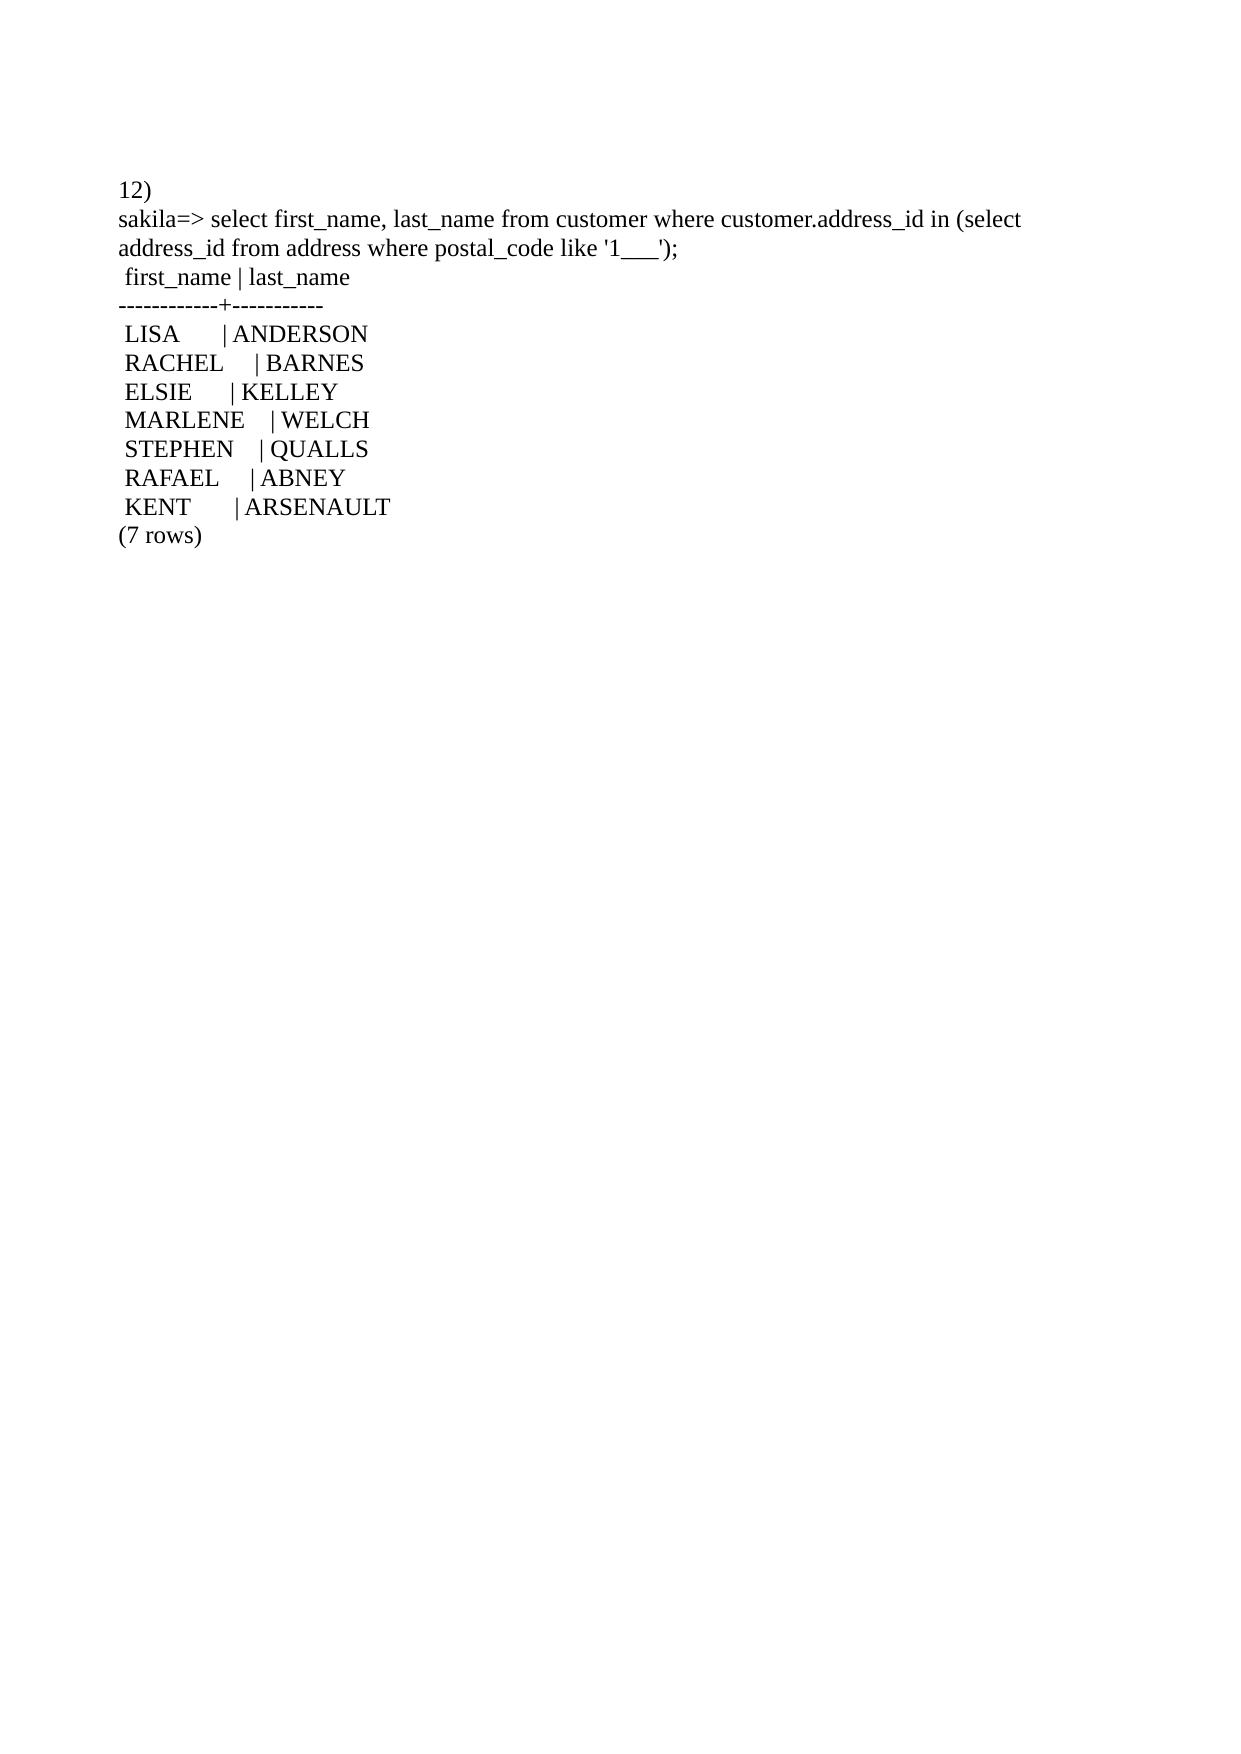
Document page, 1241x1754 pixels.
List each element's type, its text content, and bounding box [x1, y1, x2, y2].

text first_name | last_name [118, 262, 1122, 291]
text LISA | ANDERSON [118, 319, 1122, 348]
text (7 rows) [118, 521, 1122, 549]
text ------------+----------- [118, 291, 1122, 319]
text sakila=> select first_name, last_name from customer where customer.address_id in (select address_id from address where postal_code like '1___'); [118, 204, 1122, 262]
text STEPHEN | QUALLS [118, 434, 1122, 463]
text MARLENE | WELCH [118, 406, 1122, 434]
text KENT | ARSENAULT [118, 492, 1122, 521]
text 12) [118, 176, 1122, 204]
text RAFAEL | ABNEY [118, 463, 1122, 492]
text RACHEL | BARNES [118, 348, 1122, 377]
text ELSIE | KELLEY [118, 377, 1122, 406]
